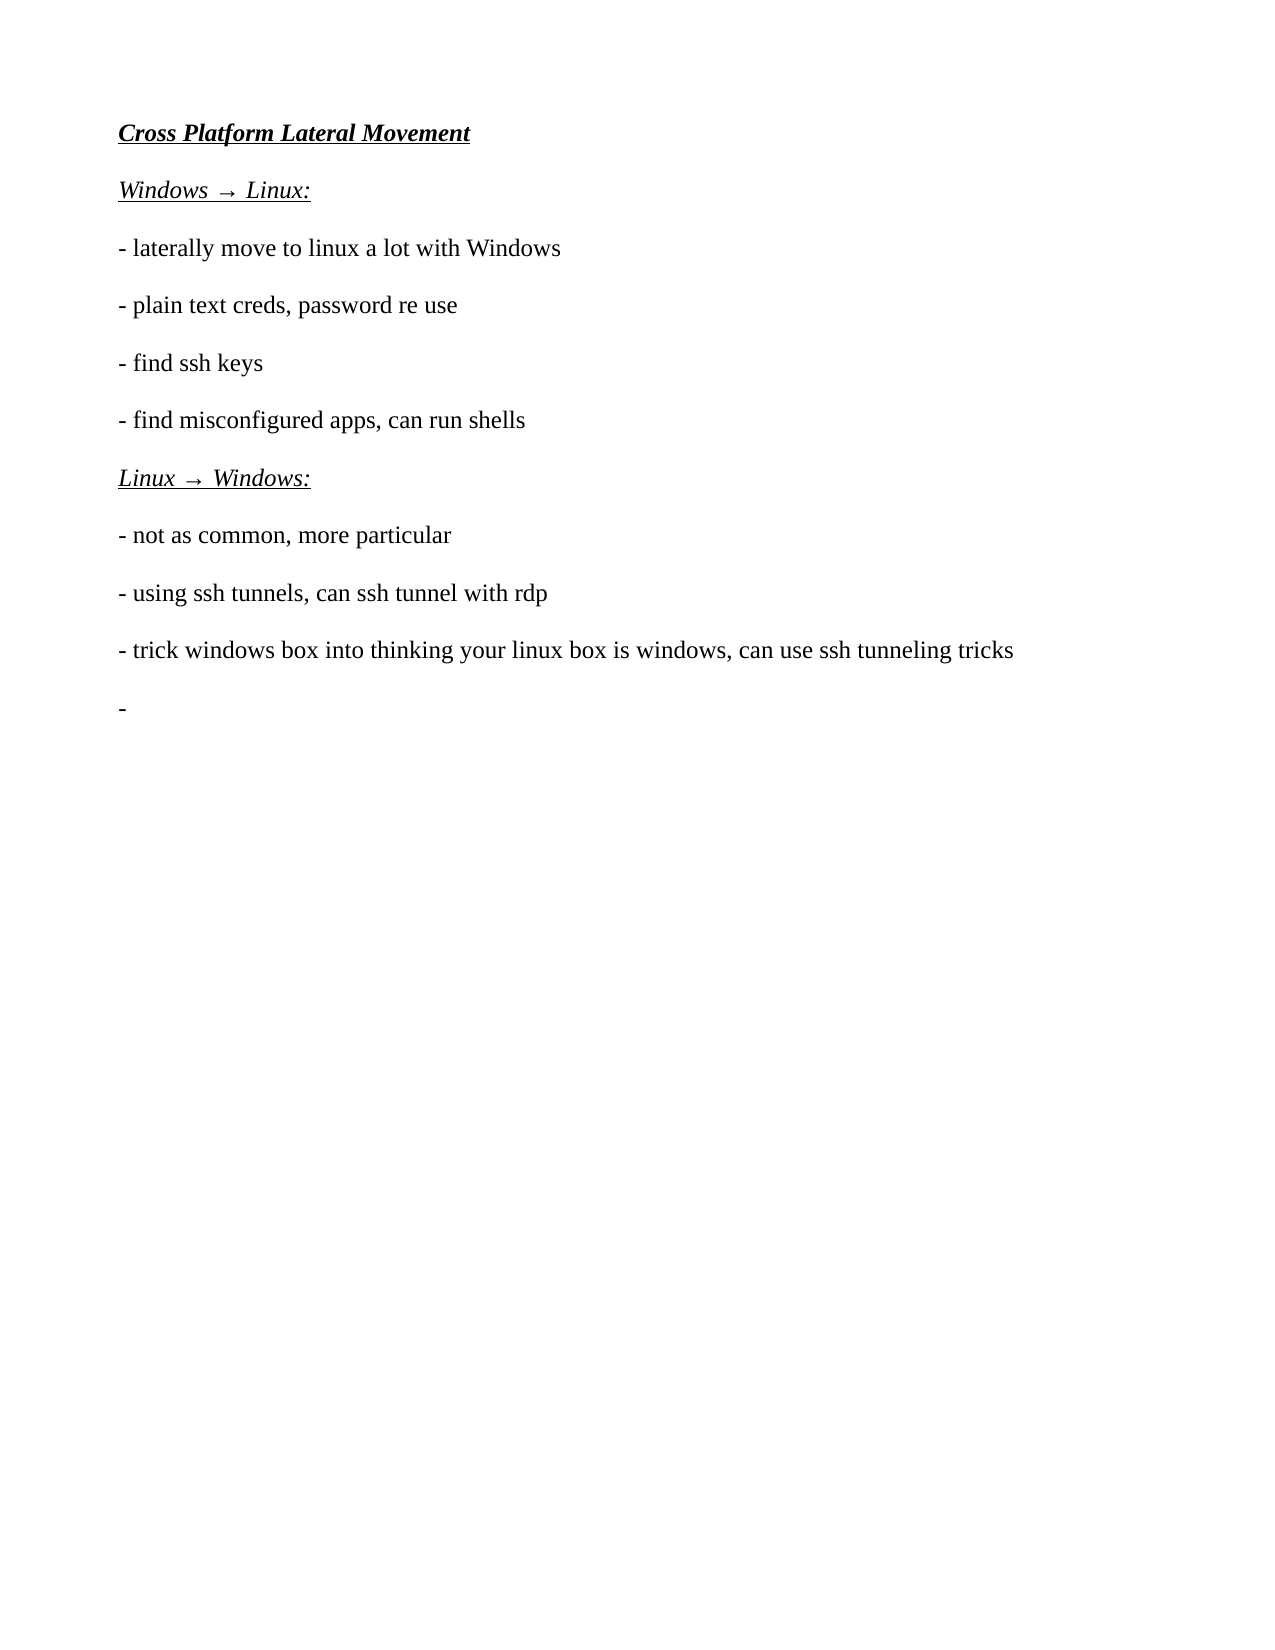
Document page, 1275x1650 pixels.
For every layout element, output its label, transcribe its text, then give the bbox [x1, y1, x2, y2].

text Windows → Linux: [118, 176, 1157, 204]
text - find misconfigured apps, can run shells [118, 406, 1157, 434]
text - using ssh tunnels, can ssh tunnel with rdp [118, 578, 1157, 607]
text - find ssh keys [118, 348, 1157, 377]
text - not as common, more particular [118, 521, 1157, 549]
text - trick windows box into thinking your linux box is windows, can use ssh tunneling tricks [118, 636, 1157, 664]
text Cross Platform Lateral Movement [118, 118, 1157, 147]
text - [118, 693, 1157, 722]
text - plain text creds, password re use [118, 291, 1157, 319]
text - laterally move to linux a lot with Windows [118, 233, 1157, 262]
text Linux → Windows: [118, 463, 1157, 492]
